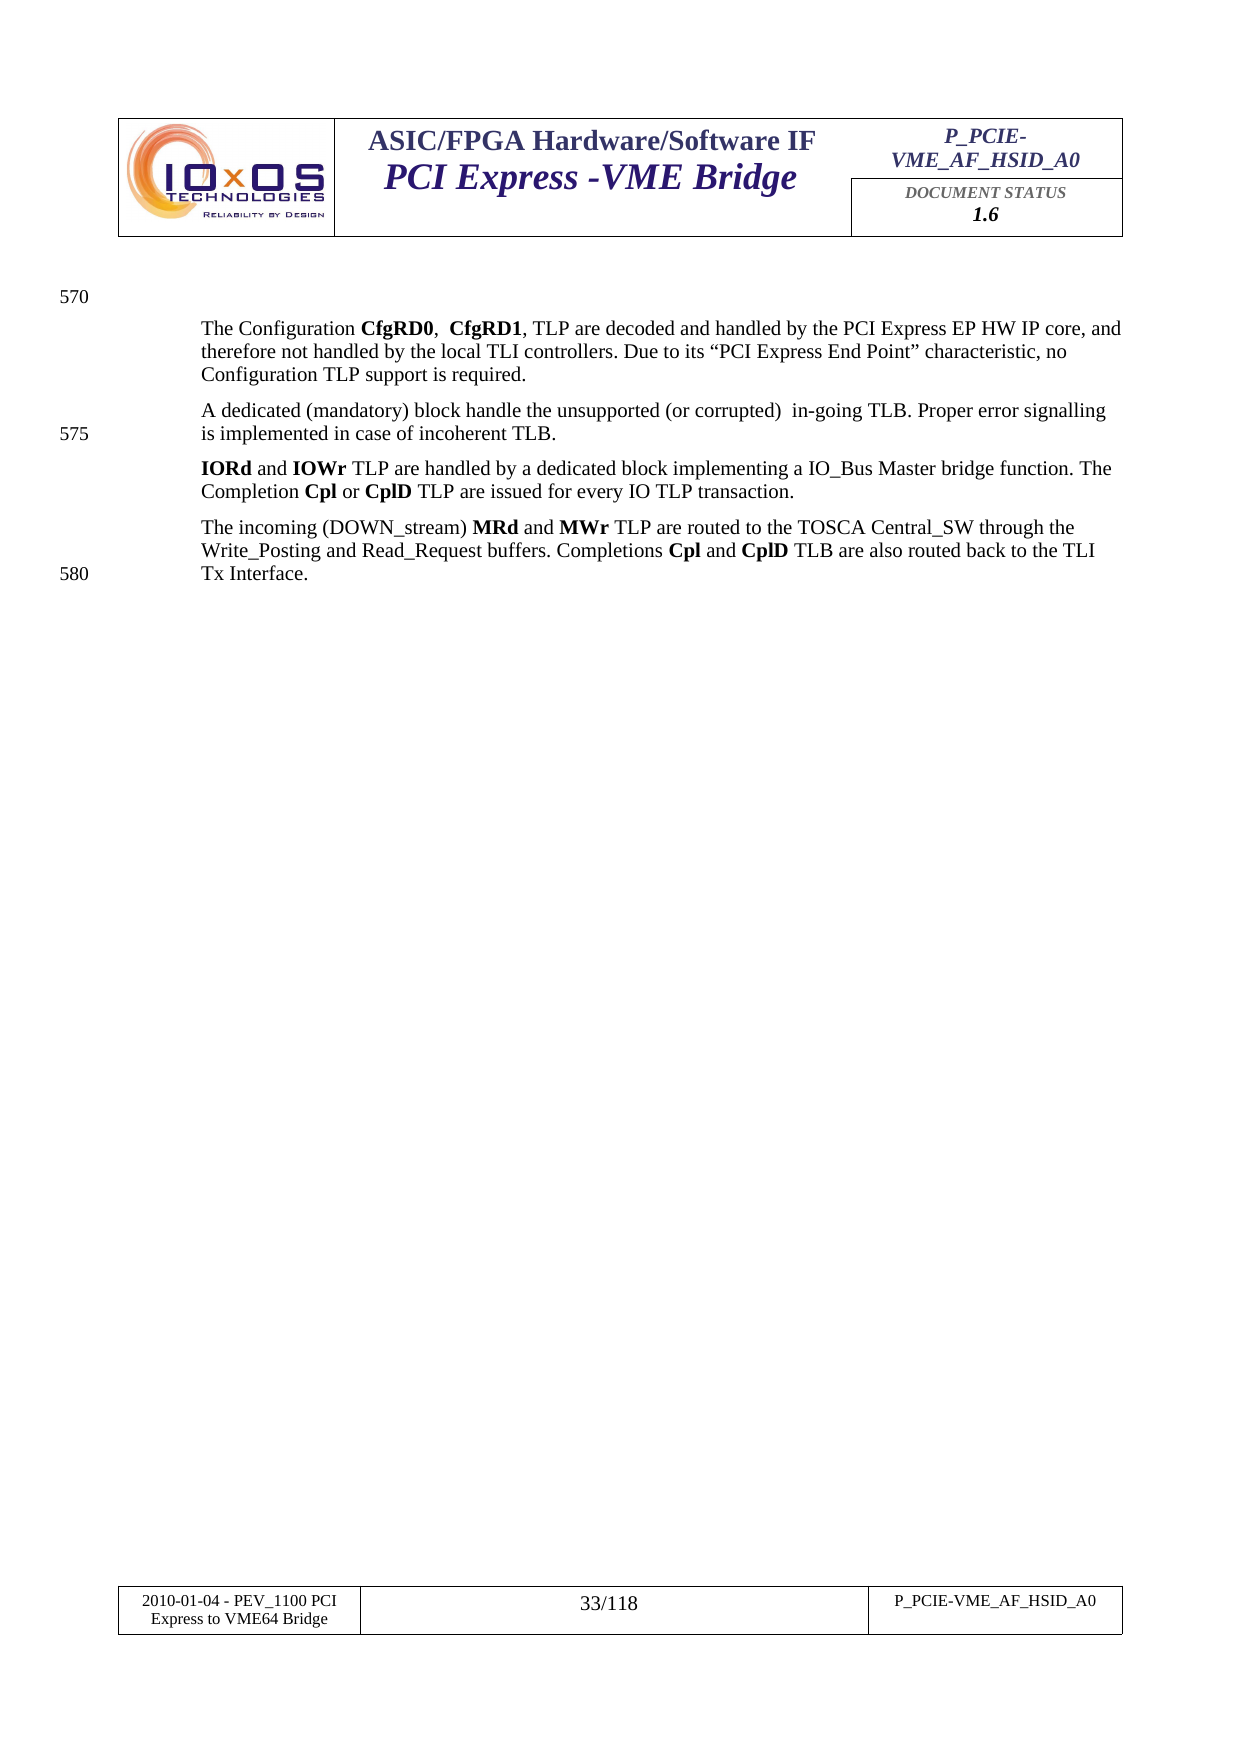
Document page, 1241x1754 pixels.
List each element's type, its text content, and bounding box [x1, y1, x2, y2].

text IORd and IOWr TLP are handled by a dedicated block implementing a IO_Bus Master bridge function. The Completion Cpl or CplD TLP are issued for every IO TLP transaction. [201, 457, 1122, 503]
text The Configuration CfgRD0, CfgRD1, TLP are decoded and handled by the PCI Express EP HW IP core, and therefore not handled by the local TLI controllers. Due to its “PCI Express End Point” characteristic, no Configuration TLP support is required. [201, 317, 1122, 386]
picture [125, 123, 326, 222]
text A dedicated (mandatory) block handle the unsupported (or corrupted) in-going TLB. Proper error signalling is implemented in case of incoherent TLB. [201, 398, 1122, 445]
text The incoming (DOWN_stream) MRd and MWr TLP are routed to the TOSCA Central_SW through the Write_Posting and Read_Request buffers. Completions Cpl and CplD TLB are also routed back to the TLI Tx Interface. [201, 516, 1122, 585]
